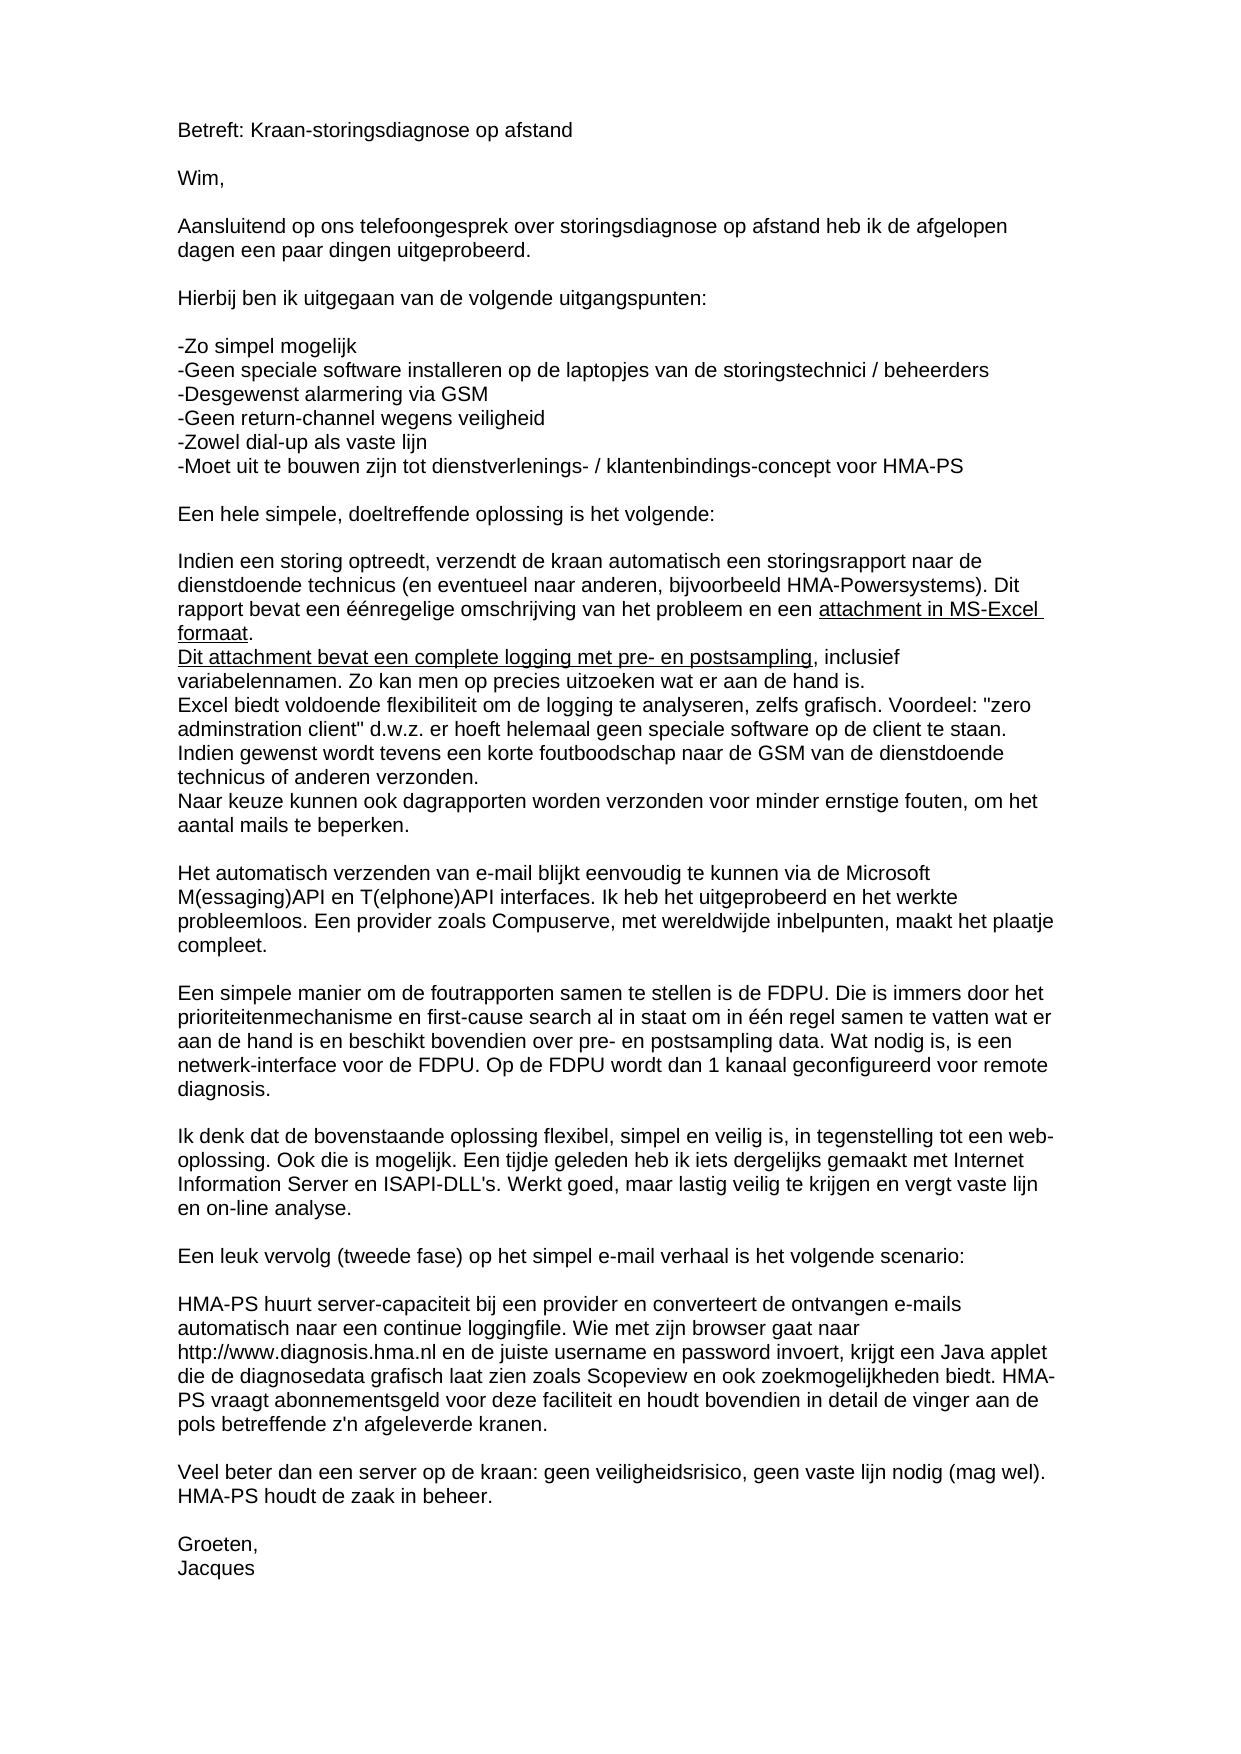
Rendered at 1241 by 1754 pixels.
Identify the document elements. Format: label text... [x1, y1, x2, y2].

text Aansluitend op ons telefoongesprek over storingsdiagnose op afstand heb ik de afgelopen dagen een paar dingen uitgeprobeerd. [177, 214, 1063, 262]
text Het automatisch verzenden van e-mail blijkt eenvoudig te kunnen via de Microsoft M(essaging)API en T(elphone)API interfaces. Ik heb het uitgeprobeerd en het werkte probleemloos. Een provider zoals Compuserve, met wereldwijde inbelpunten, maakt het plaatje compleet. [177, 861, 1063, 957]
text Jacques [177, 1556, 1063, 1579]
text Indien gewenst wordt tevens een korte foutboodschap naar de GSM van de dienstdoende technicus of anderen verzonden. [177, 741, 1063, 789]
text HMA-PS huurt server-capaciteit bij een provider en converteert de ontvangen e-mails automatisch naar een continue loggingfile. Wie met zijn browser gaat naar http://www.diagnosis.hma.nl en de juiste username en password invoert, krijgt een Java applet die de diagnosedata grafisch laat zien zoals Scopeview en ook zoekmogelijkheden biedt. HMA-PS vraagt abonnementsgeld voor deze faciliteit en houdt bovendien in detail de vinger aan de pols betreffende z'n afgeleverde kranen. [177, 1292, 1063, 1436]
text Wim, [177, 166, 1063, 190]
text -Desgewenst alarmering via GSM [177, 382, 1063, 406]
text Naar keuze kunnen ook dagrapporten worden verzonden voor minder ernstige fouten, om het aantal mails te beperken. [177, 789, 1063, 837]
text -Geen return-channel wegens veiligheid [177, 406, 1063, 429]
text -Moet uit te bouwen zijn tot dienstverlenings- / klantenbindings-concept voor HMA-PS [177, 453, 1063, 477]
text Excel biedt voldoende flexibiliteit om de logging te analyseren, zelfs grafisch. Voordeel: "zero adminstration client" d.w.z. er hoeft helemaal geen speciale software op de client te staan. [177, 693, 1063, 741]
text -Geen speciale software installeren op de laptopjes van de storingstechnici / beheerders [177, 358, 1063, 382]
text Ik denk dat de bovenstaande oplossing flexibel, simpel en veilig is, in tegenstelling tot een web-oplossing. Ook die is mogelijk. Een tijdje geleden heb ik iets dergelijks gemaakt met Internet Information Server en ISAPI-DLL's. Werkt goed, maar lastig veilig te krijgen en vergt vaste lijn en on-line analyse. [177, 1124, 1063, 1220]
text Indien een storing optreedt, verzendt de kraan automatisch een storingsrapport naar de dienstdoende technicus (en eventueel naar anderen, bijvoorbeeld HMA-Powersystems). Dit rapport bevat een éénregelige omschrijving van het probleem en een attachment in MS-Excel formaat. [177, 549, 1063, 645]
text Dit attachment bevat een complete logging met pre- en postsampling, inclusief variabelennamen. Zo kan men op precies uitzoeken wat er aan de hand is. [177, 645, 1063, 693]
text Hierbij ben ik uitgegaan van de volgende uitgangspunten: [177, 286, 1063, 310]
text Veel beter dan een server op de kraan: geen veiligheidsrisico, geen vaste lijn nodig (mag wel). HMA-PS houdt de zaak in beheer. [177, 1460, 1063, 1508]
text -Zowel dial-up als vaste lijn [177, 429, 1063, 453]
text Een simpele manier om de foutrapporten samen te stellen is de FDPU. Die is immers door het prioriteitenmechanisme en first-cause search al in staat om in één regel samen te vatten wat er aan de hand is en beschikt bovendien over pre- en postsampling data. Wat nodig is, is een netwerk-interface voor de FDPU. Op de FDPU wordt dan 1 kanaal geconfigureerd voor remote diagnosis. [177, 981, 1063, 1100]
text Een hele simpele, doeltreffende oplossing is het volgende: [177, 501, 1063, 525]
text -Zo simpel mogelijk [177, 334, 1063, 358]
text Een leuk vervolg (tweede fase) op het simpel e-mail verhaal is het volgende scenario: [177, 1244, 1063, 1268]
text Groeten, [177, 1532, 1063, 1556]
text Betreft: Kraan-storingsdiagnose op afstand [177, 118, 1063, 142]
